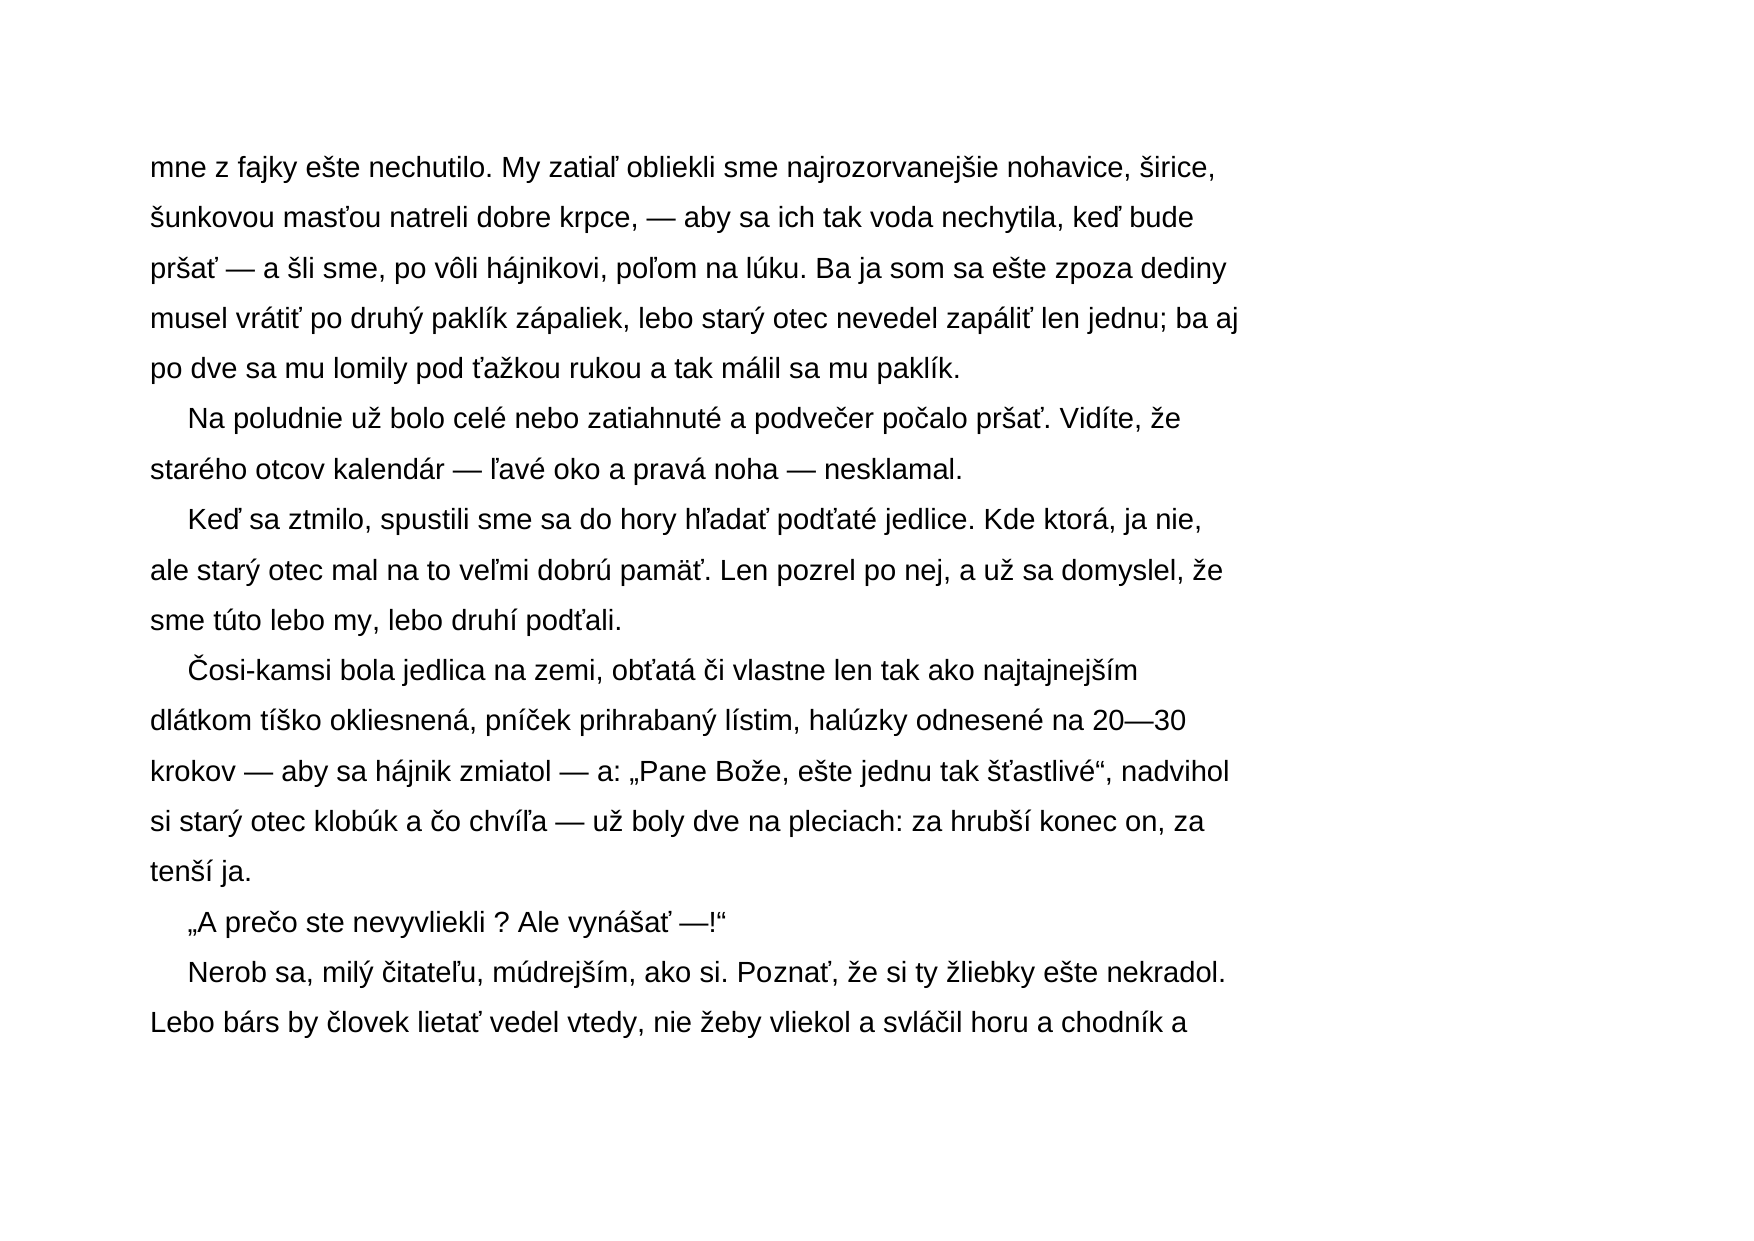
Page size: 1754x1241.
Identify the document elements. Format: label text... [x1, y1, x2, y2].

text Nerob sa, milý čitateľu, múdrejším, ako si. Po­znať, že si ty žliebky ešte nekradol. Lebo bárs by človek lietať vedel vtedy, nie žeby vliekol a svláčil horu a chodník a [150, 955, 1242, 1039]
text Čosi-kamsi bola jedlica na zemi, obťatá či vla­stne len tak ako najtajnejším dlátkom tíško okliesnená, pníček prihrabaný lístim, halúzky odnesené na 20—30 krokov — aby sa hájnik zmiatol — a: „Pane Bože, ešte jednu tak šťastlivé“, nadvihol si starý otec klobúk a čo chvíľa — už boly dve na pleciach: za hrubší konec on, za tenší ja. [150, 653, 1242, 888]
text mne z fajky ešte nechutilo. My zatiaľ obliekli sme najrozorvanejšie nohavice, širice, šunkovou masťou natreli dobre krpce, — aby sa ich tak voda nechytila, keď bude pršať — a šli sme, po vôli hájnikovi, poľom na lúku. Ba ja som sa ešte zpoza dediny musel vrátiť po druhý paklík zápaliek, lebo starý otec nevedel zapáliť len jednu; ba aj po dve sa mu lomily pod ťažkou rukou a tak málil sa mu paklík. [150, 150, 1242, 385]
text Na poludnie už bolo celé nebo zatiahnuté a podvečer počalo pršať. Vidíte, že starého otcov kalendár — ľavé oko a pravá noha — nesklamal. [150, 402, 1242, 485]
text „A prečo ste nevyvliekli ? Ale vynášať —!“ [150, 905, 1242, 938]
text Keď sa ztmilo, spustili sme sa do hory hľadať podťaté jedlice. Kde ktorá, ja nie, ale starý otec mal na to veľmi dobrú pamäť. Len pozrel po nej, a už sa domyslel, že sme túto lebo my, lebo druhí podťali. [150, 502, 1242, 636]
